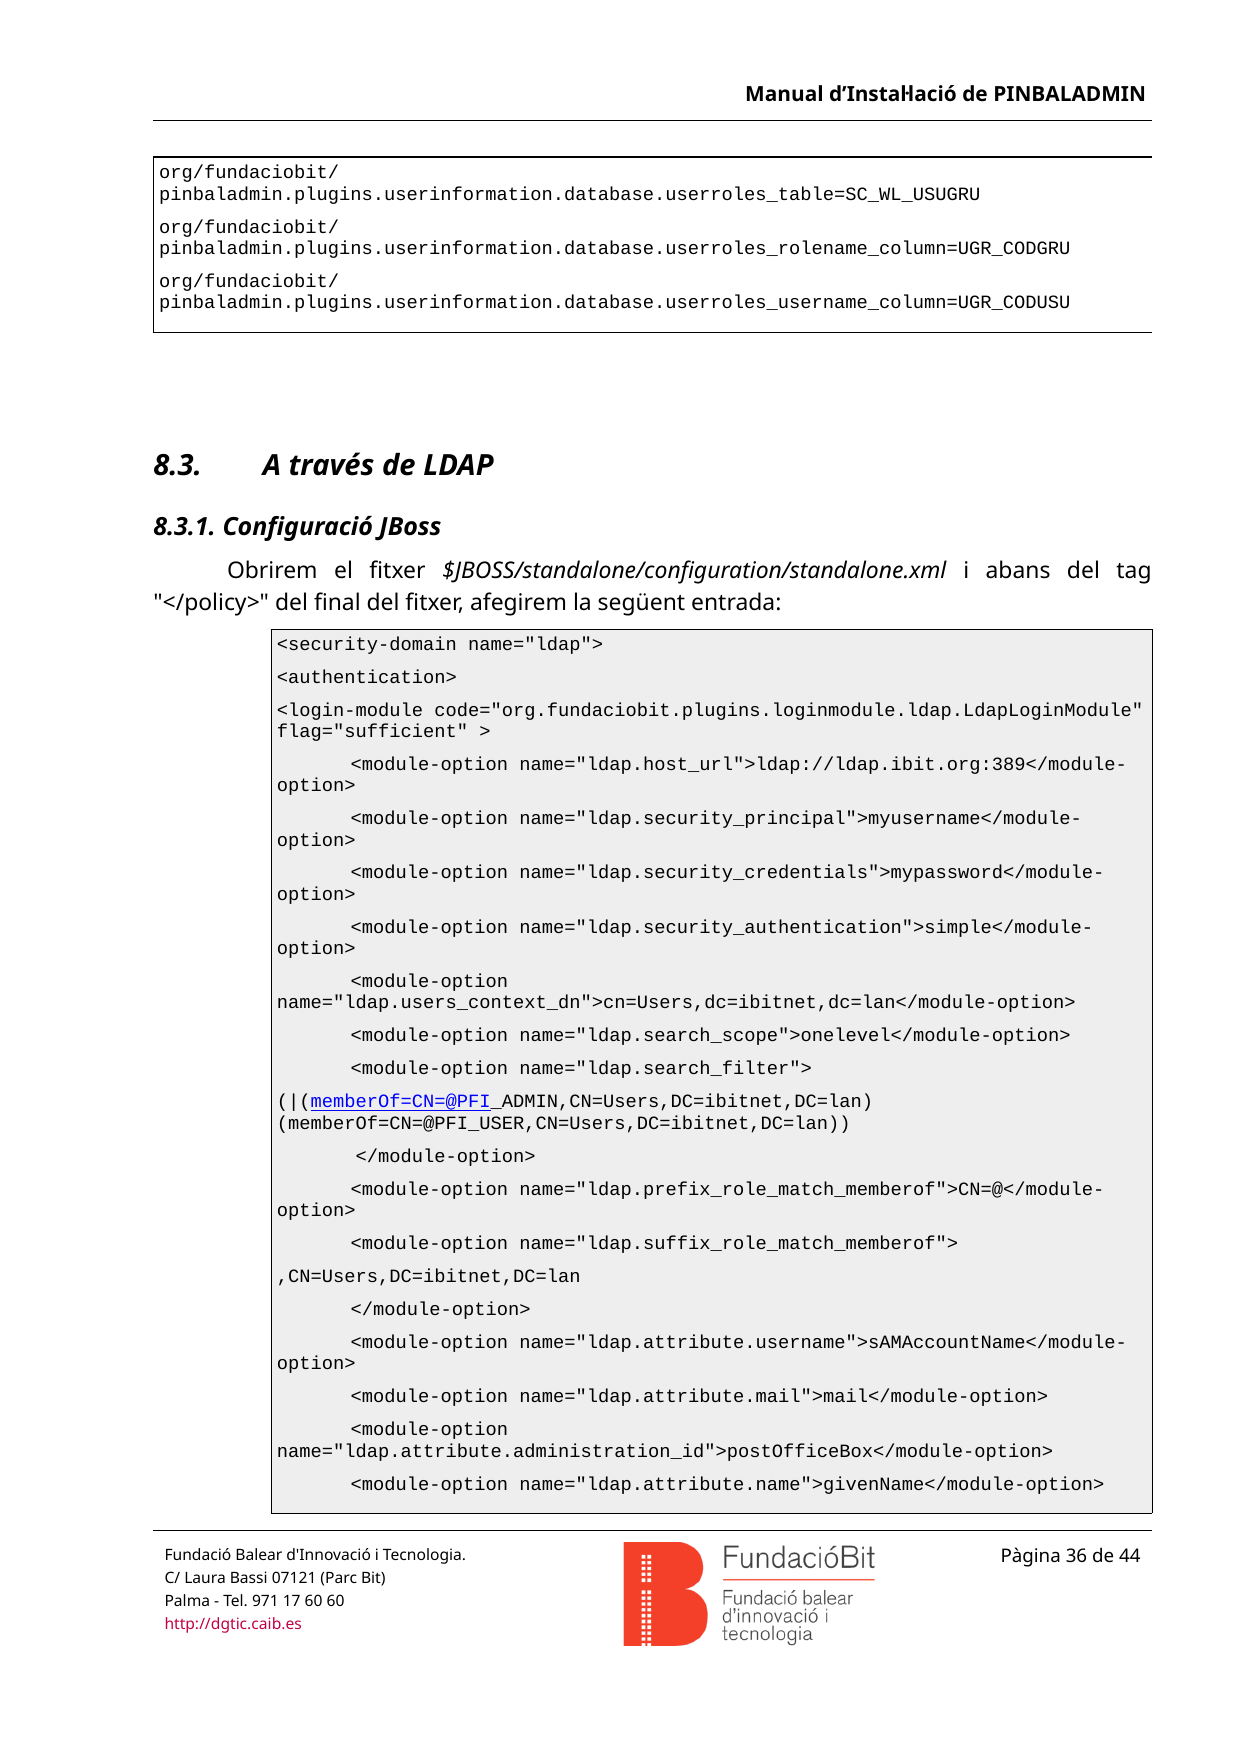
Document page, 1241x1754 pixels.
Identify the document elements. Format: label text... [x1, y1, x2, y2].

picture [623, 1542, 875, 1646]
table_header <security-domain name="ldap"> <authentication> <login-module code="org.fundaciobit.plugins.loginmodule.ldap.LdapLoginModule" flag="sufficient" > <module-option name="ldap.host_url">ldap://ldap.ibit.org:389</module-option> <module-option name="ldap.security_principal">myusername</module-option> <module-option name="ldap.security_credentials">mypassword</module-option> <module-option name="ldap.security_authentication">simple</module-option> <module-option name="ldap.users_context_dn">cn=Users,dc=ibitnet,dc=lan</module-option> <module-option name="ldap.search_scope">onelevel</module-option> <module-option name="ldap.search_filter"> (|(memberOf=CN=@PFI_ADMIN,CN=Users,DC=ibitnet,DC=lan)(memberOf=CN=@PFI_USER,CN=Users,DC=ibitnet,DC=lan)) </module-option> <module-option name="ldap.prefix_role_match_memberof">CN=@</module-option> <module-option name="ldap.suffix_role_match_memberof"> ,CN=Users,DC=ibitnet,DC=lan </module-option> <module-option name="ldap.attribute.username">sAMAccountName</module-option> <module-option name="ldap.attribute.mail">mail</module-option> <module-option name="ldap.attribute.administration_id">postOfficeBox</module-option> <module-option name="ldap.attribute.name">givenName</module-option> [272, 630, 1152, 1513]
table_header org/fundaciobit/pinbaladmin.plugins.userinformation.database.userroles_table=SC_WL_USUGRU org/fundaciobit/pinbaladmin.plugins.userinformation.database.userroles_rolename_column=UGR_CODGRU org/fundaciobit/pinbaladmin.plugins.userinformation.database.userroles_username_column=UGR_CODUSU [154, 158, 1152, 332]
subtitle Configuració JBoss [153, 508, 1152, 543]
text Obrirem el fitxer $JBOSS/standalone/configuration/standalone.xml i abans del tag "</policy>" del final del fitxer, afegirem la següent entrada: [153, 554, 1152, 617]
subtitle A través de LDAP [153, 444, 1152, 483]
